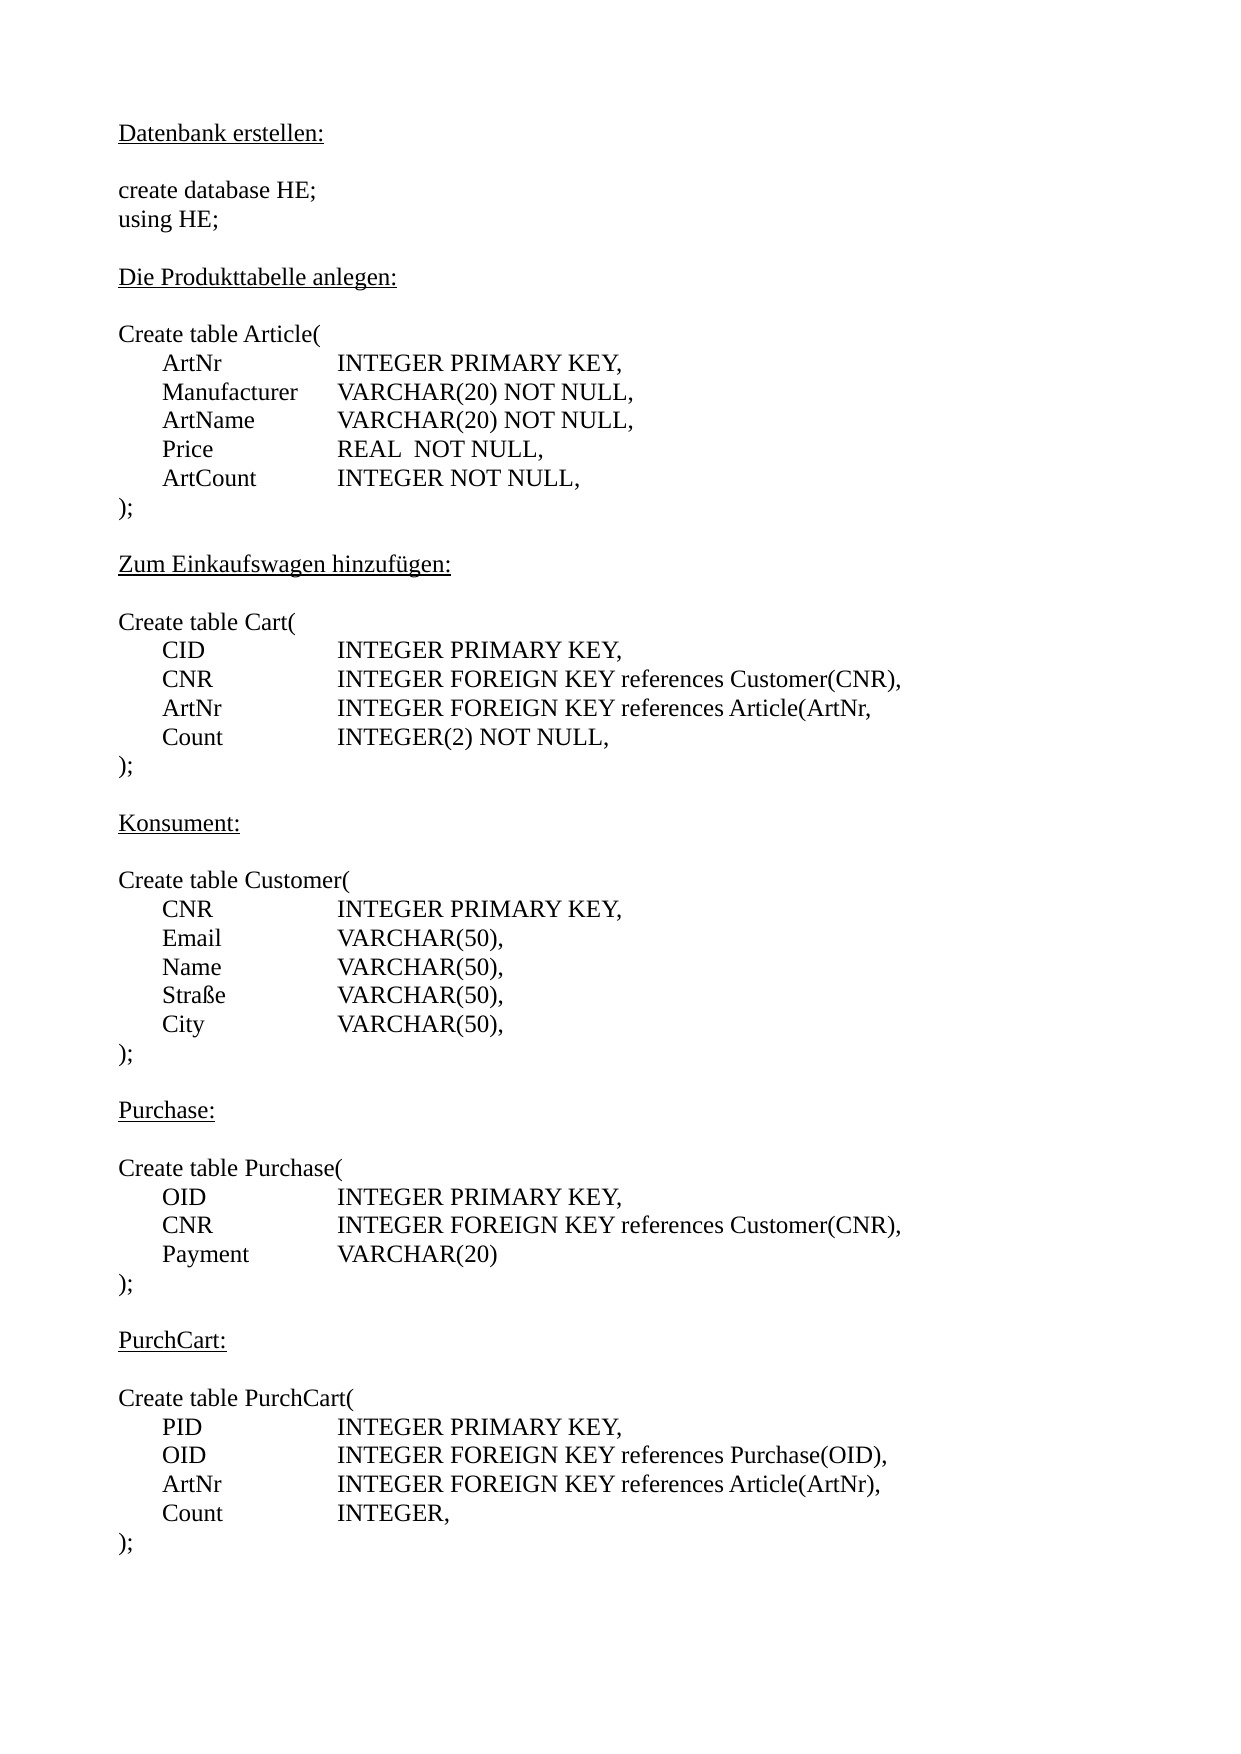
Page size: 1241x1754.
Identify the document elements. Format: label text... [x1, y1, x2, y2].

text ); [118, 1527, 1122, 1556]
text OID INTEGER FOREIGN KEY references Purchase(OID), [118, 1441, 1122, 1469]
text OID INTEGER PRIMARY KEY, [118, 1182, 1122, 1211]
text Count INTEGER, [118, 1498, 1122, 1527]
text CNR INTEGER FOREIGN KEY references Customer(CNR), [118, 664, 1122, 693]
text ArtNr INTEGER FOREIGN KEY references Article(ArtNr), [118, 1469, 1122, 1498]
text Zum Einkaufswagen hinzufügen: [118, 549, 1122, 578]
text CID INTEGER PRIMARY KEY, [118, 636, 1122, 664]
text ArtCount INTEGER NOT NULL, [118, 463, 1122, 492]
text Create table Customer( [118, 866, 1122, 894]
text ); [118, 492, 1122, 521]
text CNR INTEGER PRIMARY KEY, [118, 894, 1122, 923]
text ArtNr INTEGER PRIMARY KEY, [118, 348, 1122, 377]
text ); [118, 751, 1122, 779]
text Straße VARCHAR(50), [118, 981, 1122, 1009]
text create database HE; [118, 176, 1122, 204]
text City VARCHAR(50), [118, 1009, 1122, 1038]
text ArtNr INTEGER FOREIGN KEY references Article(ArtNr, [118, 693, 1122, 722]
text Count INTEGER(2) NOT NULL, [118, 722, 1122, 751]
text Die Produkttabelle anlegen: [118, 262, 1122, 291]
text Payment VARCHAR(20) [118, 1239, 1122, 1268]
text Create table PurchCart( [118, 1383, 1122, 1412]
text PID INTEGER PRIMARY KEY, [118, 1412, 1122, 1441]
text Create table Purchase( [118, 1153, 1122, 1182]
text Konsument: [118, 808, 1122, 837]
text PurchCart: [118, 1326, 1122, 1354]
text Create table Cart( [118, 607, 1122, 636]
text Manufacturer VARCHAR(20) NOT NULL, [118, 377, 1122, 406]
text Price REAL NOT NULL, [118, 434, 1122, 463]
text Name VARCHAR(50), [118, 952, 1122, 981]
text Email VARCHAR(50), [118, 923, 1122, 952]
text ); [118, 1038, 1122, 1067]
text ArtName VARCHAR(20) NOT NULL, [118, 406, 1122, 434]
text CNR INTEGER FOREIGN KEY references Customer(CNR), [118, 1211, 1122, 1239]
text Create table Article( [118, 319, 1122, 348]
text using HE; [118, 204, 1122, 233]
text ); [118, 1268, 1122, 1297]
text Datenbank erstellen: [118, 118, 1122, 147]
text Purchase: [118, 1096, 1122, 1124]
